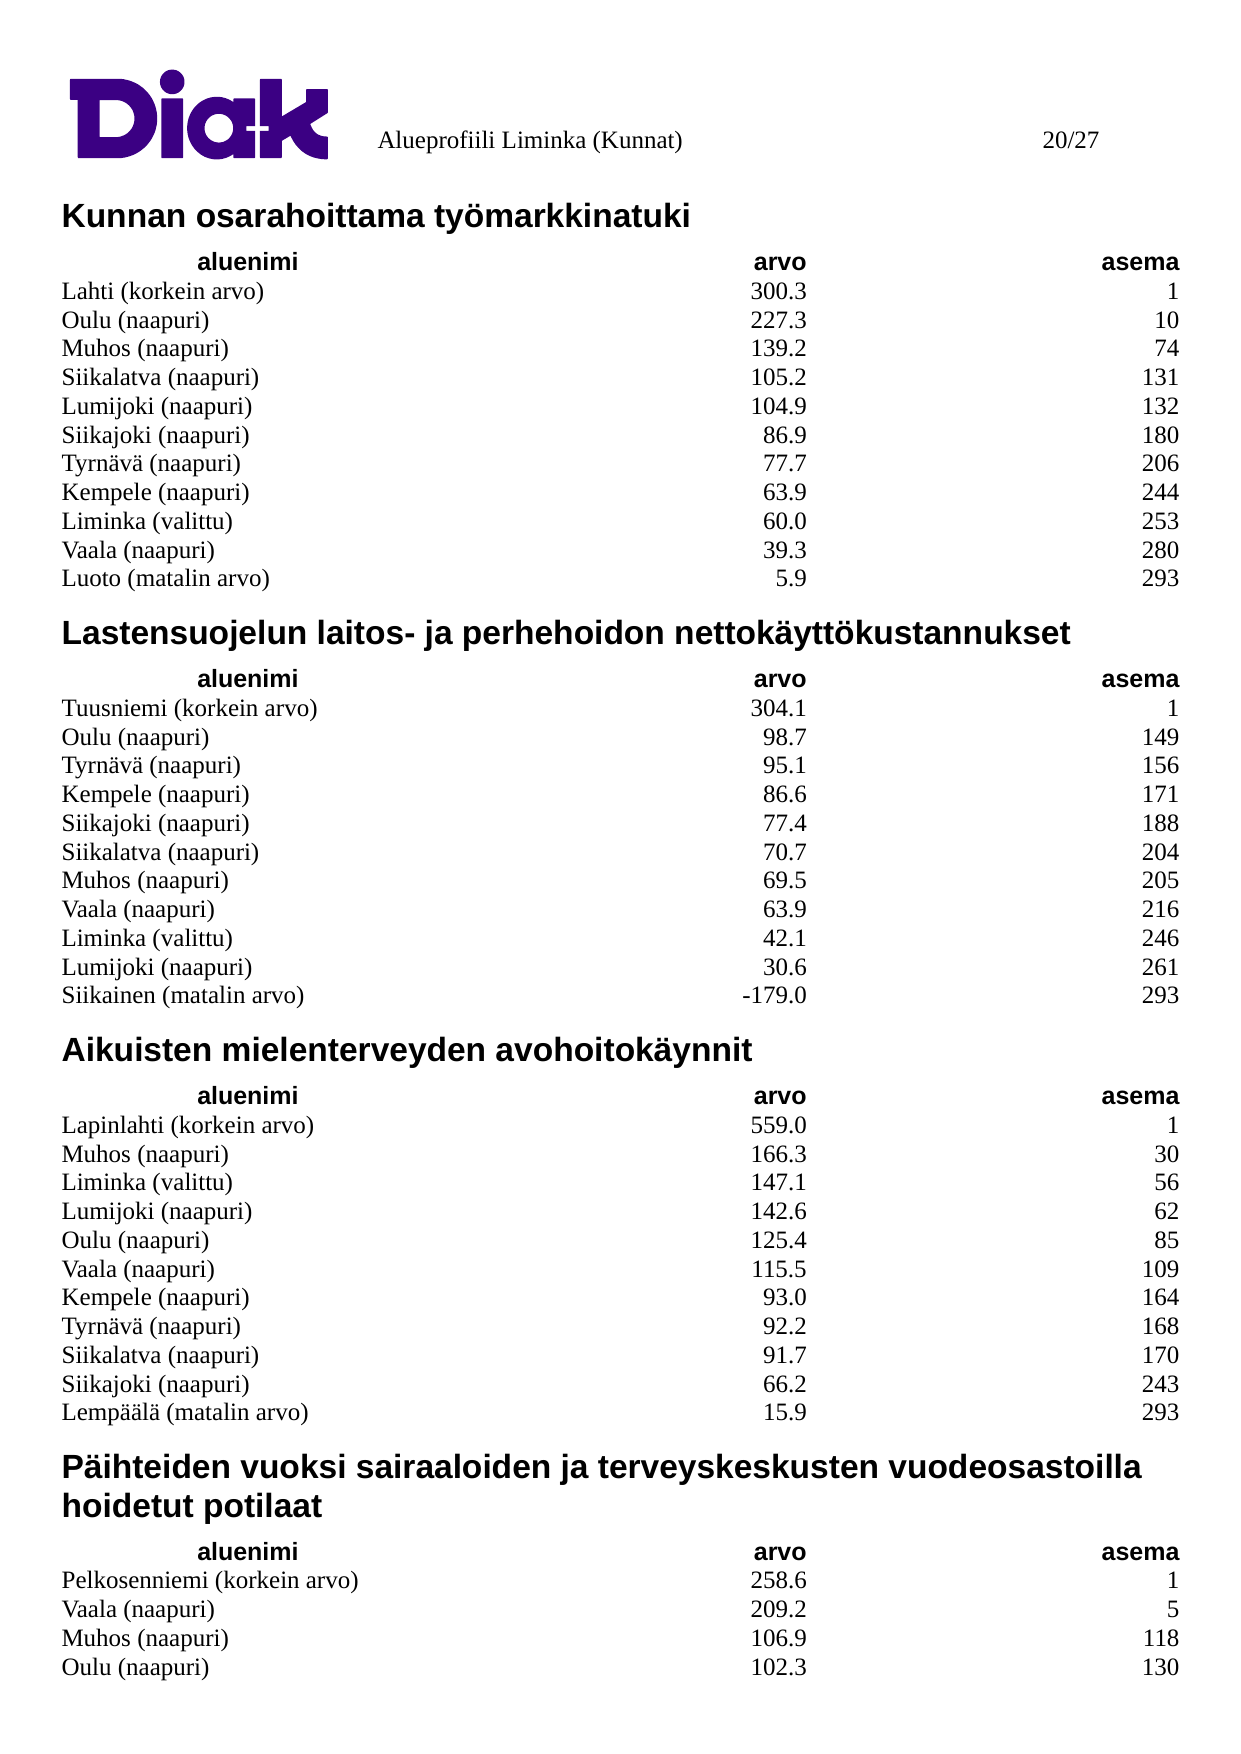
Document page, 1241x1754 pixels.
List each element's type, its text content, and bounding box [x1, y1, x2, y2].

table_cell 56 [806, 1168, 1179, 1196]
table_cell Vaala (naapuri) [61, 1594, 434, 1623]
table_cell Oulu (naapuri) [61, 305, 434, 333]
table_cell Tyrnävä (naapuri) [61, 1311, 434, 1340]
table_cell 300.3 [434, 276, 806, 305]
table_cell 66.2 [434, 1369, 806, 1397]
table_cell Liminka (valittu) [61, 506, 434, 535]
table_cell 293 [806, 1398, 1179, 1426]
table_cell 70.7 [434, 837, 806, 866]
table_cell Siikainen (matalin arvo) [61, 981, 434, 1009]
table_cell Muhos (naapuri) [61, 1139, 434, 1167]
table_cell 109 [806, 1254, 1179, 1282]
table_cell 1 [806, 276, 1179, 305]
table_cell Lumijoki (naapuri) [61, 391, 434, 420]
subtitle Aikuisten mielenterveyden avohoitokäynnit [61, 1030, 1179, 1069]
table_cell Pelkosenniemi (korkein arvo) [61, 1566, 434, 1594]
table_cell 86.6 [434, 779, 806, 808]
table_cell 559.0 [434, 1110, 806, 1139]
table_header asema [806, 664, 1179, 693]
table_cell Luoto (matalin arvo) [61, 564, 434, 592]
table_cell 125.4 [434, 1225, 806, 1254]
table_cell 132 [806, 391, 1179, 420]
table_cell Kempele (naapuri) [61, 477, 434, 506]
table_cell Siikalatva (naapuri) [61, 1340, 434, 1369]
table_cell 168 [806, 1311, 1179, 1340]
table_cell 106.9 [434, 1623, 806, 1652]
table_header aluenimi [61, 247, 434, 276]
table_header aluenimi [61, 1081, 434, 1110]
table_cell Liminka (valittu) [61, 1168, 434, 1196]
table_cell 1 [806, 693, 1179, 722]
table_cell 139.2 [434, 334, 806, 362]
table_cell 93.0 [434, 1283, 806, 1311]
table_cell 105.2 [434, 362, 806, 391]
table_cell Siikalatva (naapuri) [61, 837, 434, 866]
table_cell Oulu (naapuri) [61, 722, 434, 751]
table_cell Lahti (korkein arvo) [61, 276, 434, 305]
table_cell 258.6 [434, 1566, 806, 1594]
table_cell 10 [806, 305, 1179, 333]
table_cell 102.3 [434, 1652, 806, 1681]
table_header asema [806, 247, 1179, 276]
table_header aluenimi [61, 1537, 434, 1566]
table_cell 246 [806, 923, 1179, 952]
table_cell 149 [806, 722, 1179, 751]
table_cell 42.1 [434, 923, 806, 952]
table_cell 204 [806, 837, 1179, 866]
table_cell 39.3 [434, 535, 806, 563]
table_cell Siikalatva (naapuri) [61, 362, 434, 391]
table_cell Vaala (naapuri) [61, 1254, 434, 1282]
table_cell Vaala (naapuri) [61, 535, 434, 563]
table_cell Oulu (naapuri) [61, 1652, 434, 1681]
table_cell 170 [806, 1340, 1179, 1369]
table_cell Siikajoki (naapuri) [61, 808, 434, 837]
table_cell 164 [806, 1283, 1179, 1311]
table_cell 5 [806, 1594, 1179, 1623]
table_cell 180 [806, 420, 1179, 448]
table_cell 280 [806, 535, 1179, 563]
table_cell 5.9 [434, 564, 806, 592]
subtitle Kunnan osarahoittama työmarkkinatuki [61, 196, 1179, 235]
table_cell 69.5 [434, 866, 806, 894]
table_cell 95.1 [434, 751, 806, 779]
table_cell 15.9 [434, 1398, 806, 1426]
table_cell 130 [806, 1652, 1179, 1681]
table_cell 188 [806, 808, 1179, 837]
table_cell 77.7 [434, 449, 806, 477]
table_cell Muhos (naapuri) [61, 334, 434, 362]
table_cell 156 [806, 751, 1179, 779]
table_cell Liminka (valittu) [61, 923, 434, 952]
table_cell Lumijoki (naapuri) [61, 952, 434, 981]
table_cell 171 [806, 779, 1179, 808]
table_header arvo [434, 1081, 806, 1110]
table_header asema [806, 1537, 1179, 1566]
table_cell 77.4 [434, 808, 806, 837]
table_cell 63.9 [434, 477, 806, 506]
table_cell 293 [806, 564, 1179, 592]
table_cell 85 [806, 1225, 1179, 1254]
table_cell -179.0 [434, 981, 806, 1009]
table_cell 244 [806, 477, 1179, 506]
table_cell Tuusniemi (korkein arvo) [61, 693, 434, 722]
table_cell Kempele (naapuri) [61, 1283, 434, 1311]
table_cell 1 [806, 1110, 1179, 1139]
subtitle Lastensuojelun laitos- ja perhehoidon nettokäyttökustannukset [61, 613, 1179, 652]
table_cell 115.5 [434, 1254, 806, 1282]
table_cell 92.2 [434, 1311, 806, 1340]
table_cell Muhos (naapuri) [61, 1623, 434, 1652]
table_cell 131 [806, 362, 1179, 391]
table_cell Muhos (naapuri) [61, 866, 434, 894]
table_cell 104.9 [434, 391, 806, 420]
table_cell Oulu (naapuri) [61, 1225, 434, 1254]
table_cell Siikajoki (naapuri) [61, 1369, 434, 1397]
table_cell 30.6 [434, 952, 806, 981]
table_cell 62 [806, 1196, 1179, 1225]
table_cell 60.0 [434, 506, 806, 535]
subtitle Päihteiden vuoksi sairaaloiden ja terveyskeskusten vuodeosastoilla hoidetut potilaat [61, 1447, 1179, 1524]
table_cell 91.7 [434, 1340, 806, 1369]
table_cell 166.3 [434, 1139, 806, 1167]
table_cell 243 [806, 1369, 1179, 1397]
table_cell 205 [806, 866, 1179, 894]
table_cell Lumijoki (naapuri) [61, 1196, 434, 1225]
table_cell 118 [806, 1623, 1179, 1652]
table_cell 261 [806, 952, 1179, 981]
table_cell 227.3 [434, 305, 806, 333]
table_cell 142.6 [434, 1196, 806, 1225]
table_cell 253 [806, 506, 1179, 535]
table_cell 216 [806, 894, 1179, 923]
table_cell 30 [806, 1139, 1179, 1167]
table_cell Siikajoki (naapuri) [61, 420, 434, 448]
table_cell 74 [806, 334, 1179, 362]
table_header arvo [434, 664, 806, 693]
table_cell 293 [806, 981, 1179, 1009]
table_cell 1 [806, 1566, 1179, 1594]
table_header arvo [434, 247, 806, 276]
table_cell Tyrnävä (naapuri) [61, 751, 434, 779]
table_cell 86.9 [434, 420, 806, 448]
table_cell 209.2 [434, 1594, 806, 1623]
table_cell 304.1 [434, 693, 806, 722]
table_header asema [806, 1081, 1179, 1110]
table_cell 63.9 [434, 894, 806, 923]
table_cell Vaala (naapuri) [61, 894, 434, 923]
table_cell 98.7 [434, 722, 806, 751]
table_cell Lapinlahti (korkein arvo) [61, 1110, 434, 1139]
table_header aluenimi [61, 664, 434, 693]
table_cell 206 [806, 449, 1179, 477]
table_cell Kempele (naapuri) [61, 779, 434, 808]
table_cell 147.1 [434, 1168, 806, 1196]
table_header arvo [434, 1537, 806, 1566]
table_cell Tyrnävä (naapuri) [61, 449, 434, 477]
table_cell Lempäälä (matalin arvo) [61, 1398, 434, 1426]
